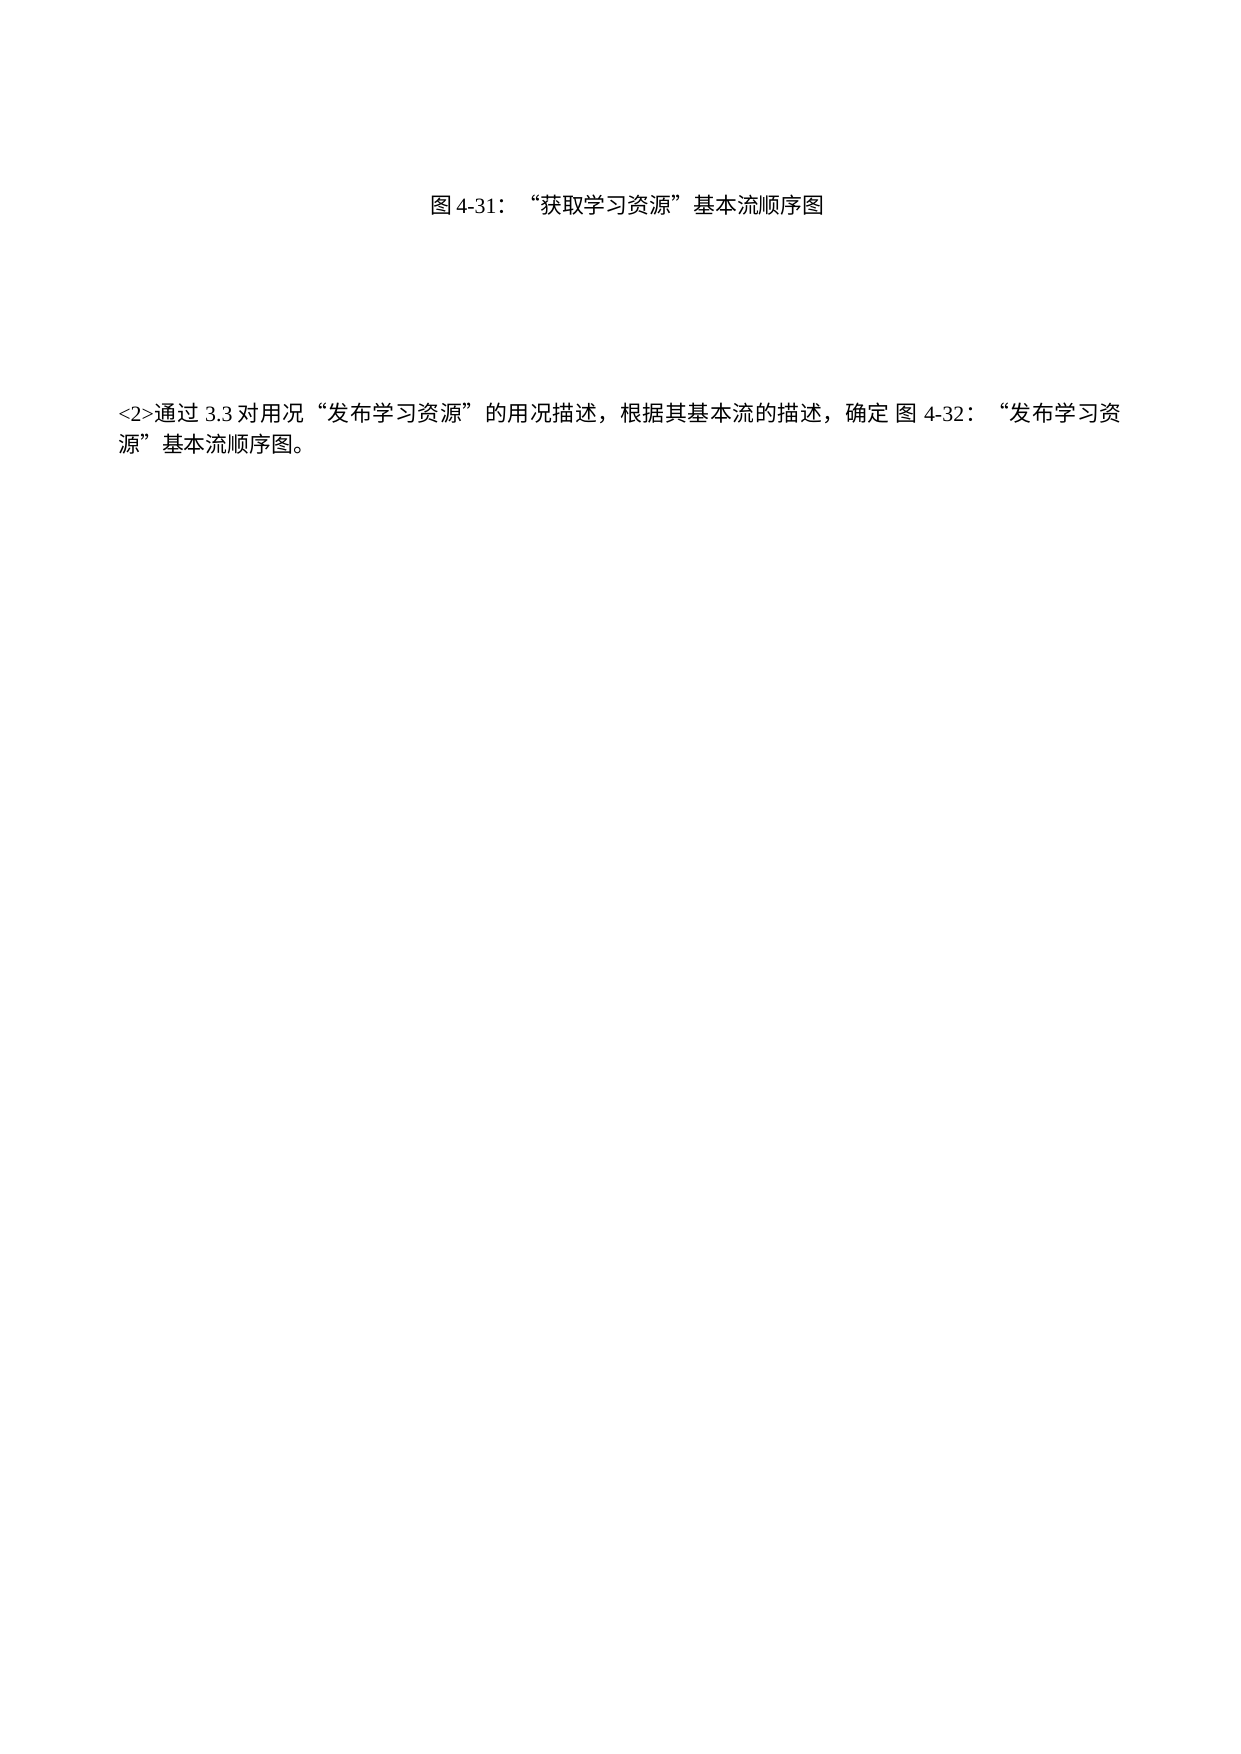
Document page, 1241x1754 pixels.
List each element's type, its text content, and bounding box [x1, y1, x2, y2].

text <2>通过 3.3对用况“发布学习资源”的用况描述，根据其基本流的描述，确定 图4-32：“发布学习资源”基本流顺序图。 [118, 396, 1122, 459]
text 图4-31：“获取学习资源”基本流顺序图 [118, 188, 1122, 219]
